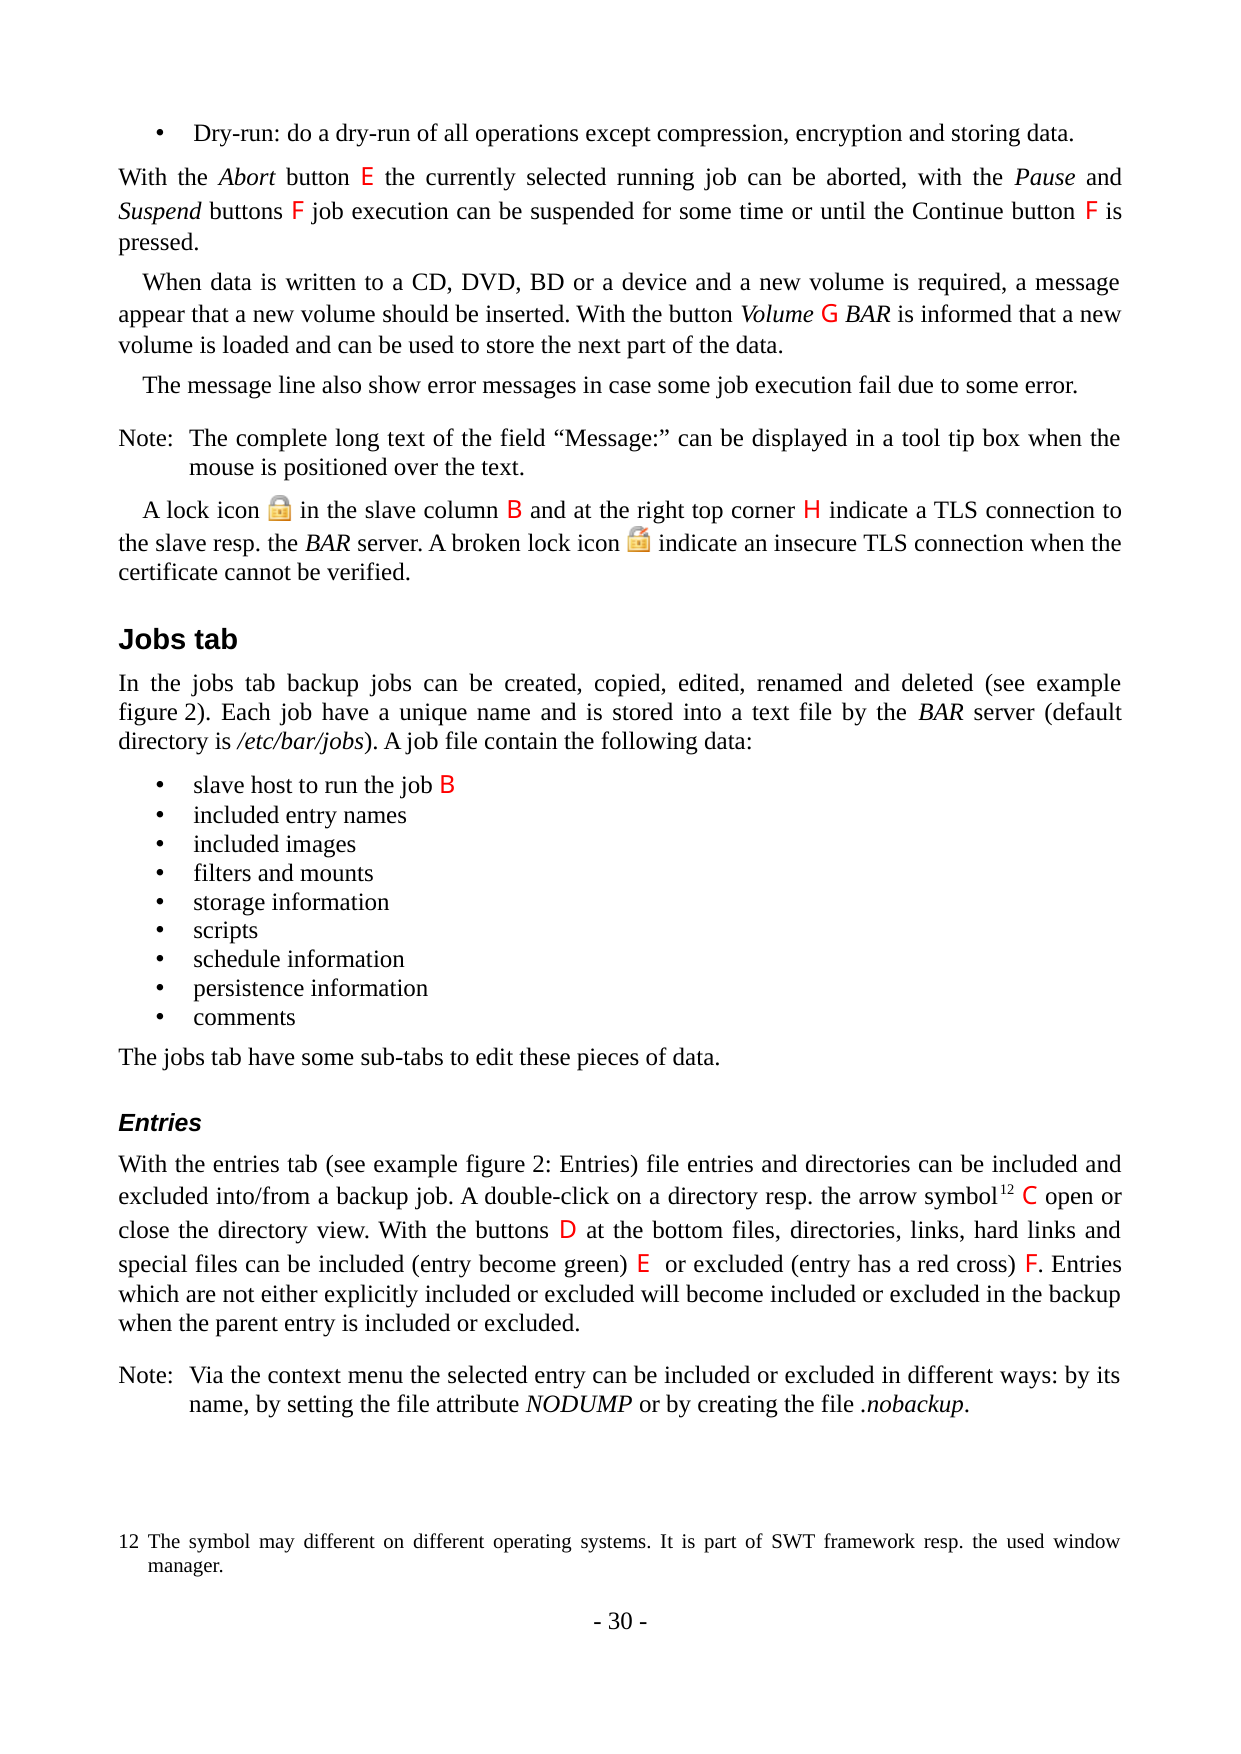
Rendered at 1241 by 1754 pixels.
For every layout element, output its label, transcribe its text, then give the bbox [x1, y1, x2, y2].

list schedule information [156, 944, 1122, 973]
list included images [156, 829, 1122, 858]
text The message line also show error messages in case some job execution fail due to some error. [118, 371, 1122, 399]
picture [626, 526, 652, 552]
list storage information [156, 887, 1122, 915]
list scripts [156, 915, 1122, 944]
picture [267, 495, 293, 521]
text A lock icon in the slave column B and at the right top corner H indicate a TLS connection to the slave resp. the BAR server. A broken lock icon indicate an insecure TLS connection when the certificate cannot be verified. [118, 492, 1122, 585]
text With the Abort button E the currently selected running job can be aborted, with the Pause and Suspend buttons F job execution can be suspended for some time or until the Continue button F is pressed. [118, 159, 1122, 256]
text The jobs tab have some sub-tabs to edit these pieces of data. [118, 1042, 1122, 1071]
list slave host to run the job B [156, 766, 1122, 800]
text Note: Via the context menu the selected entry can be included or excluded in different ways: by its name, by setting the file attribute NODUMP or by creating the file .nobackup. [118, 1361, 1122, 1418]
text In the jobs tab backup jobs can be created, copied, edited, renamed and deleted (see example figure 2). Each job have a unique name and is stored into a text file by the BAR server (default directory is /etc/bar/jobs). A job file contain the following data: [118, 668, 1122, 754]
subtitle Entries [118, 1108, 1122, 1136]
list filters and mounts [156, 858, 1122, 887]
text When data is written to a CD, DVD, BD or a device and a new volume is required, a message appear that a new volume should be inserted. With the button Volume G BAR is informed that a new volume is loaded and can be used to store the next part of the data. [118, 267, 1122, 359]
text With the entries tab (see example figure 2: Entries) file entries and directories can be included and excluded into/from a backup job. A double-click on a directory resp. the arrow symbol C open or close the directory view. With the buttons D at the bottom files, directories, links, hard links and special files can be included (entry become green) E or excluded (entry has a red cross) F. Entries which are not either explicitly included or excluded will become included or excluded in the backup when the parent entry is included or excluded. [118, 1149, 1122, 1337]
list comments [156, 1002, 1122, 1030]
list Dry-run: do a dry-run of all operations except compression, encryption and storing data. [156, 118, 1122, 147]
subtitle Jobs tab [118, 622, 1122, 656]
list persistence information [156, 973, 1122, 1002]
text The symbol may different on different operating systems. It is part of SWT framework resp. the used window manager. [118, 1529, 1122, 1577]
list included entry names [156, 800, 1122, 829]
text Note: The complete long text of the field “Message:” can be displayed in a tool tip box when the mouse is positioned over the text. [118, 423, 1122, 480]
